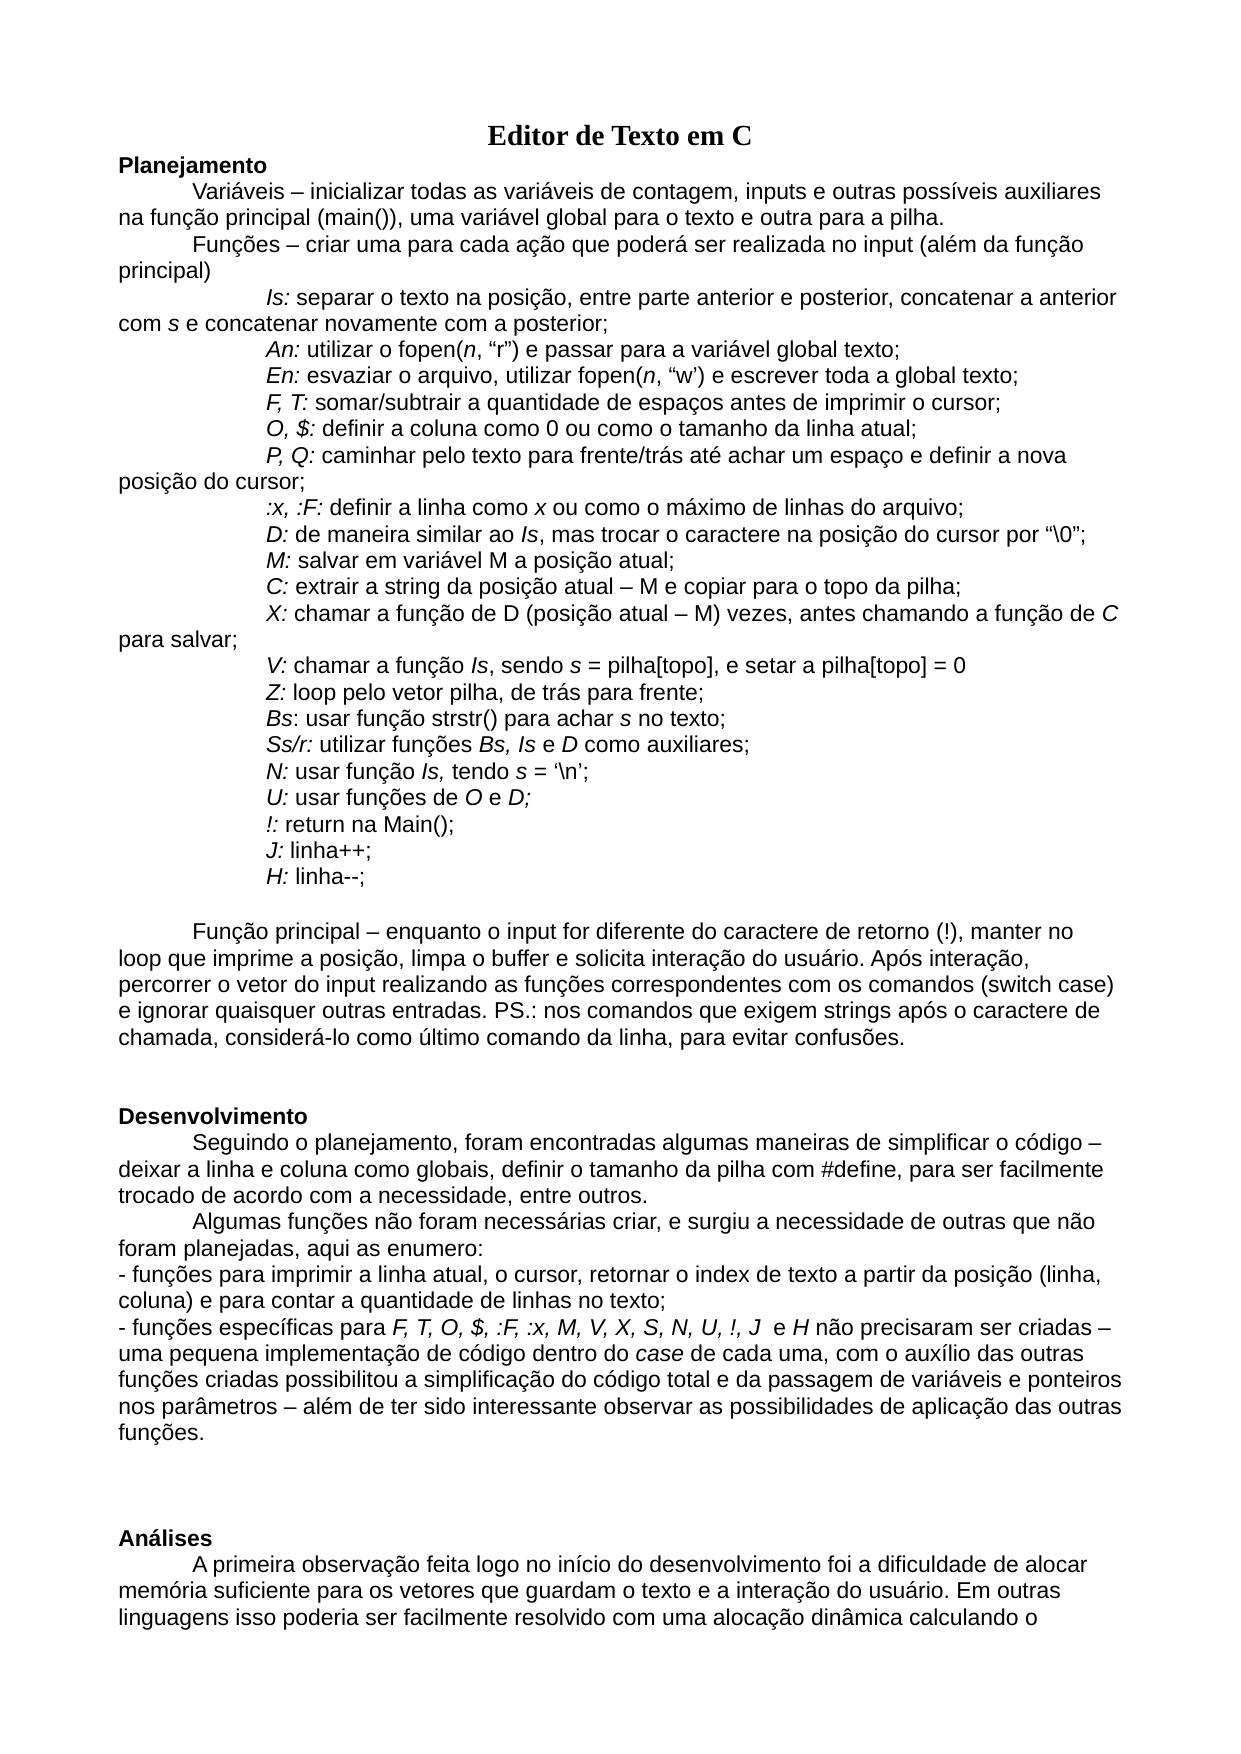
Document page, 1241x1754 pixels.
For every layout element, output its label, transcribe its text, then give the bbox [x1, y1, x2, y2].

text Planejamento [118, 152, 1122, 178]
text D: de maneira similar ao Is, mas trocar o caractere na posição do cursor por “\0”; [118, 521, 1122, 547]
text V: chamar a função Is, sendo s = pilha[topo], e setar a pilha[topo] = 0 [118, 652, 1122, 679]
text N: usar função Is, tendo s = ‘\n’; [118, 758, 1122, 784]
text J: linha++; [118, 837, 1122, 863]
text - funções específicas para F, T, O, $, :F, :x, M, V, X, S, N, U, !, J e H não precisaram ser criadas – uma pequena implementação de código dentro do case de cada uma, com o auxílio das outras funções criadas possibilitou a simplificação do código total e da passagem de variáveis e ponteiros nos parâmetros – além de ter sido interessante observar as possibilidades de aplicação das outras funções. [118, 1314, 1122, 1445]
text A primeira observação feita logo no início do desenvolvimento foi a dificuldade de alocar memória suficiente para os vetores que guardam o texto e a interação do usuário. Em outras linguagens isso poderia ser facilmente resolvido com uma alocação dinâmica calculando o [118, 1551, 1122, 1630]
text O, $: definir a coluna como 0 ou como o tamanho da linha atual; [118, 415, 1122, 442]
text Bs: usar função strstr() para achar s no texto; [118, 705, 1122, 731]
text Editor de Texto em C [118, 118, 1122, 152]
text Ss/r: utilizar funções Bs, Is e D como auxiliares; [118, 731, 1122, 758]
text Is: separar o texto na posição, entre parte anterior e posterior, concatenar a anterior com s e concatenar novamente com a posterior; [118, 283, 1122, 336]
text !: return na Main(); [118, 811, 1122, 837]
text - funções para imprimir a linha atual, o cursor, retornar o index de texto a partir da posição (linha, coluna) e para contar a quantidade de linhas no texto; [118, 1261, 1122, 1314]
text X: chamar a função de D (posição atual – M) vezes, antes chamando a função de C para salvar; [118, 600, 1122, 652]
text U: usar funções de O e D; [118, 784, 1122, 811]
text Função principal – enquanto o input for diferente do caractere de retorno (!), manter no loop que imprime a posição, limpa o buffer e solicita interação do usuário. Após interação, percorrer o vetor do input realizando as funções correspondentes com os comandos (switch case) e ignorar quaisquer outras entradas. PS.: nos comandos que exigem strings após o caractere de chamada, considerá-lo como último comando da linha, para evitar confusões. [118, 918, 1122, 1050]
text C: extrair a string da posição atual – M e copiar para o topo da pilha; [118, 573, 1122, 600]
text P, Q: caminhar pelo texto para frente/trás até achar um espaço e definir a nova posição do cursor; [118, 442, 1122, 494]
text Z: loop pelo vetor pilha, de trás para frente; [118, 679, 1122, 705]
text Análises [118, 1524, 1122, 1551]
text Desenvolvimento [118, 1103, 1122, 1129]
text Seguindo o planejamento, foram encontradas algumas maneiras de simplificar o código – deixar a linha e coluna como globais, definir o tamanho da pilha com #define, para ser facilmente trocado de acordo com a necessidade, entre outros. [118, 1129, 1122, 1208]
text En: esvaziar o arquivo, utilizar fopen(n, “w’) e escrever toda a global texto; [118, 362, 1122, 389]
text Algumas funções não foram necessárias criar, e surgiu a necessidade de outras que não foram planejadas, aqui as enumero: [118, 1208, 1122, 1261]
text M: salvar em variável M a posição atual; [118, 547, 1122, 573]
text Variáveis – inicializar todas as variáveis de contagem, inputs e outras possíveis auxiliares na função principal (main()), uma variável global para o texto e outra para a pilha. Funções – criar uma para cada ação que poderá ser realizada no input (além da função principal) [118, 178, 1122, 283]
text H: linha--; [118, 863, 1122, 889]
text An: utilizar o fopen(n, “r”) e passar para a variável global texto; [118, 336, 1122, 362]
text :x, :F: definir a linha como x ou como o máximo de linhas do arquivo; [118, 494, 1122, 521]
text F, T: somar/subtrair a quantidade de espaços antes de imprimir o cursor; [118, 389, 1122, 415]
